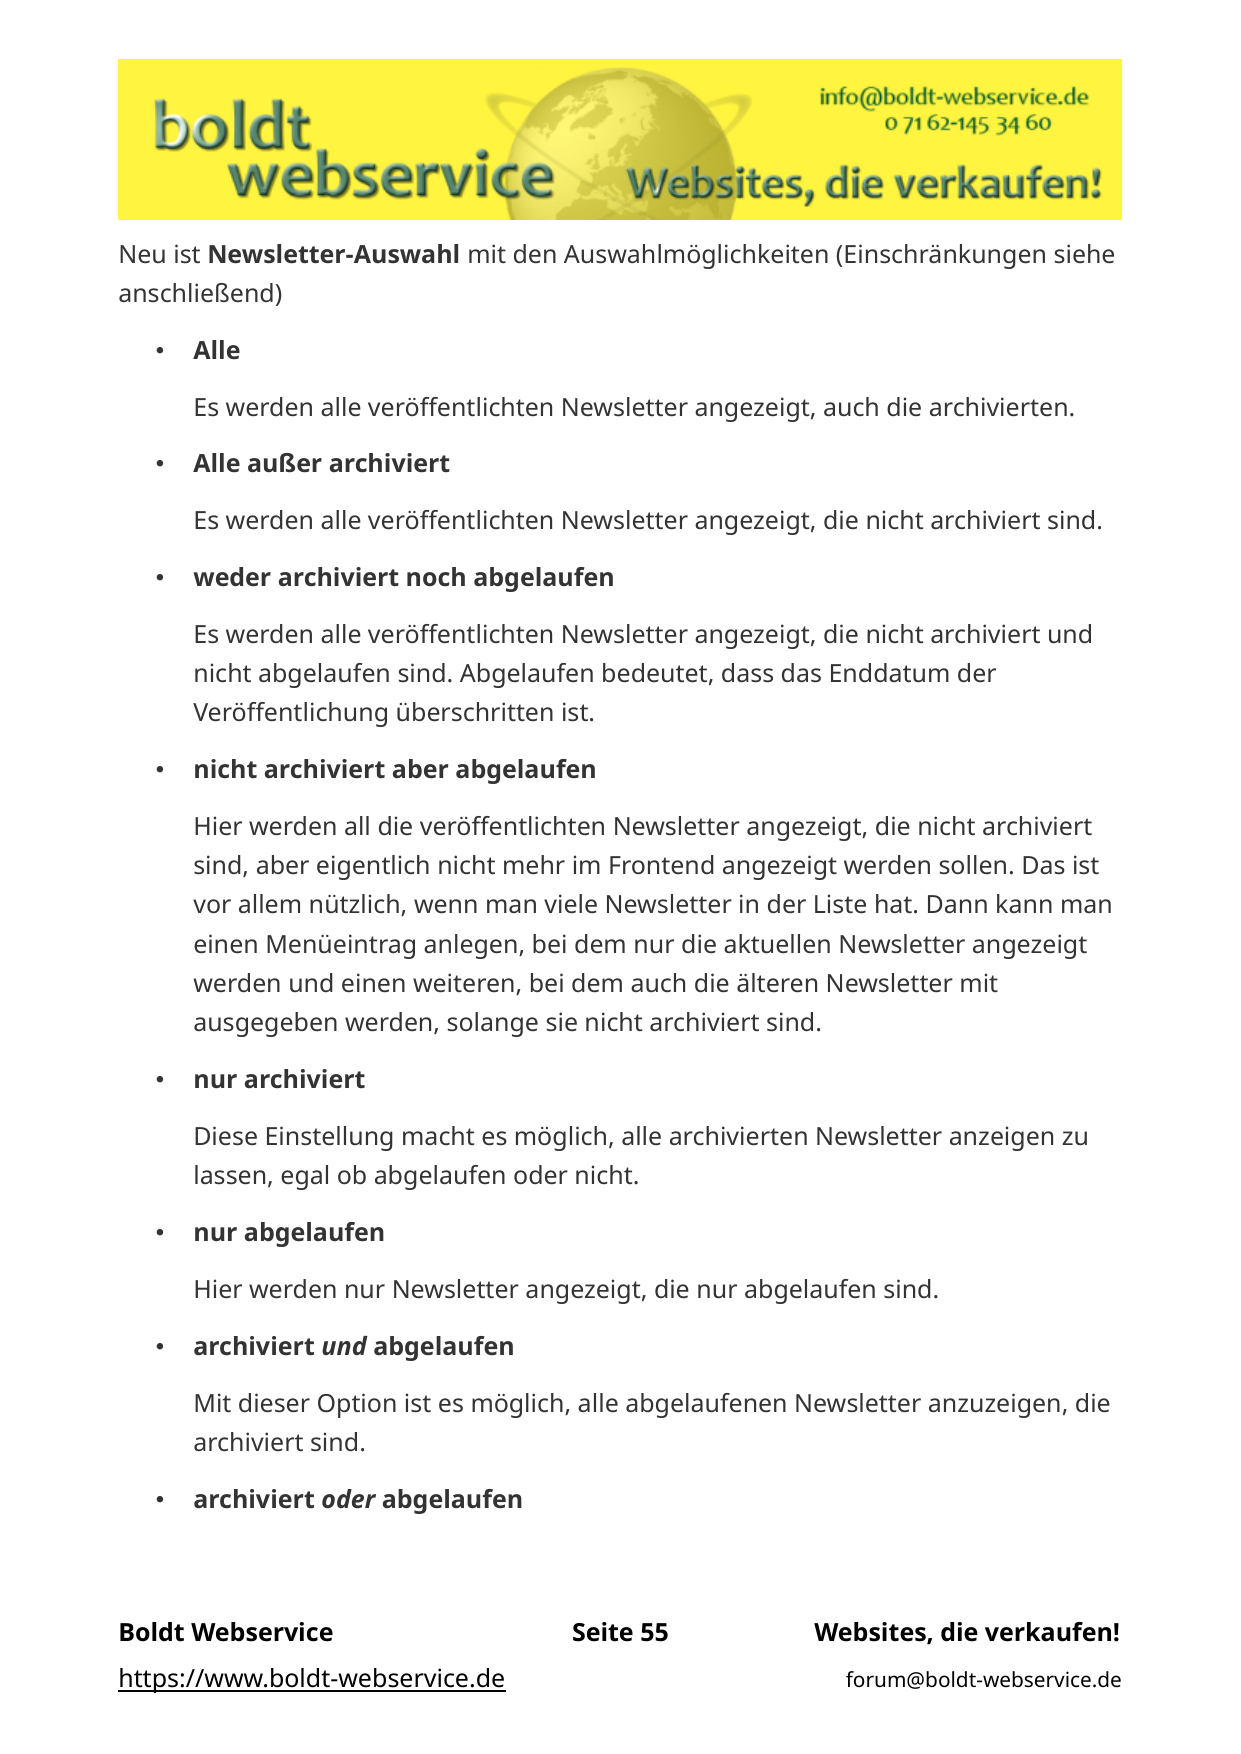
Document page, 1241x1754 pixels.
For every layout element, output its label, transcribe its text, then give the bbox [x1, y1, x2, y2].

picture [118, 59, 1123, 220]
list Hier werden nur Newsletter angezeigt, die nur abgelaufen sind. [156, 1271, 1122, 1305]
list Es werden alle veröffentlichten Newsletter angezeigt, auch die archivierten. [156, 389, 1122, 423]
list Diese Einstellung macht es möglich, alle archivierten Newsletter anzeigen zu lassen, egal ob abgelaufen oder nicht. [156, 1118, 1122, 1192]
list archiviert oder abgelaufen [156, 1481, 1122, 1515]
list Es werden alle veröffentlichten Newsletter angezeigt, die nicht archiviert und nicht abgelaufen sind. Abgelaufen bedeutet, dass das Enddatum der Veröffentlichung überschritten ist. [156, 617, 1122, 729]
text Neu ist Newsletter-Auswahl mit den Auswahlmöglichkeiten (Einschränkungen siehe anschließend) [118, 236, 1122, 309]
list nicht archiviert aber abgelaufen [156, 752, 1122, 786]
list Alle [156, 332, 1122, 366]
list Mit dieser Option ist es möglich, alle abgelaufenen Newsletter anzuzeigen, die archiviert sind. [156, 1385, 1122, 1458]
list Es werden alle veröffentlichten Newsletter angezeigt, die nicht archiviert sind. [156, 503, 1122, 537]
list nur abgelaufen [156, 1214, 1122, 1248]
list nur archiviert [156, 1061, 1122, 1096]
list Hier werden all die veröffentlichten Newsletter angezeigt, die nicht archiviert sind, aber eigentlich nicht mehr im Frontend angezeigt werden sollen. Das ist vor allem nützlich, wenn man viele Newsletter in der Liste hat. Dann kann man einen Menüeintrag anlegen, bei dem nur die aktuellen Newsletter angezeigt werden und einen weiteren, bei dem auch die älteren Newsletter mit ausgegeben werden, solange sie nicht archiviert sind. [156, 809, 1122, 1039]
list archiviert und abgelaufen [156, 1328, 1122, 1362]
list weder archiviert noch abgelaufen [156, 560, 1122, 594]
list Alle außer archiviert [156, 446, 1122, 480]
